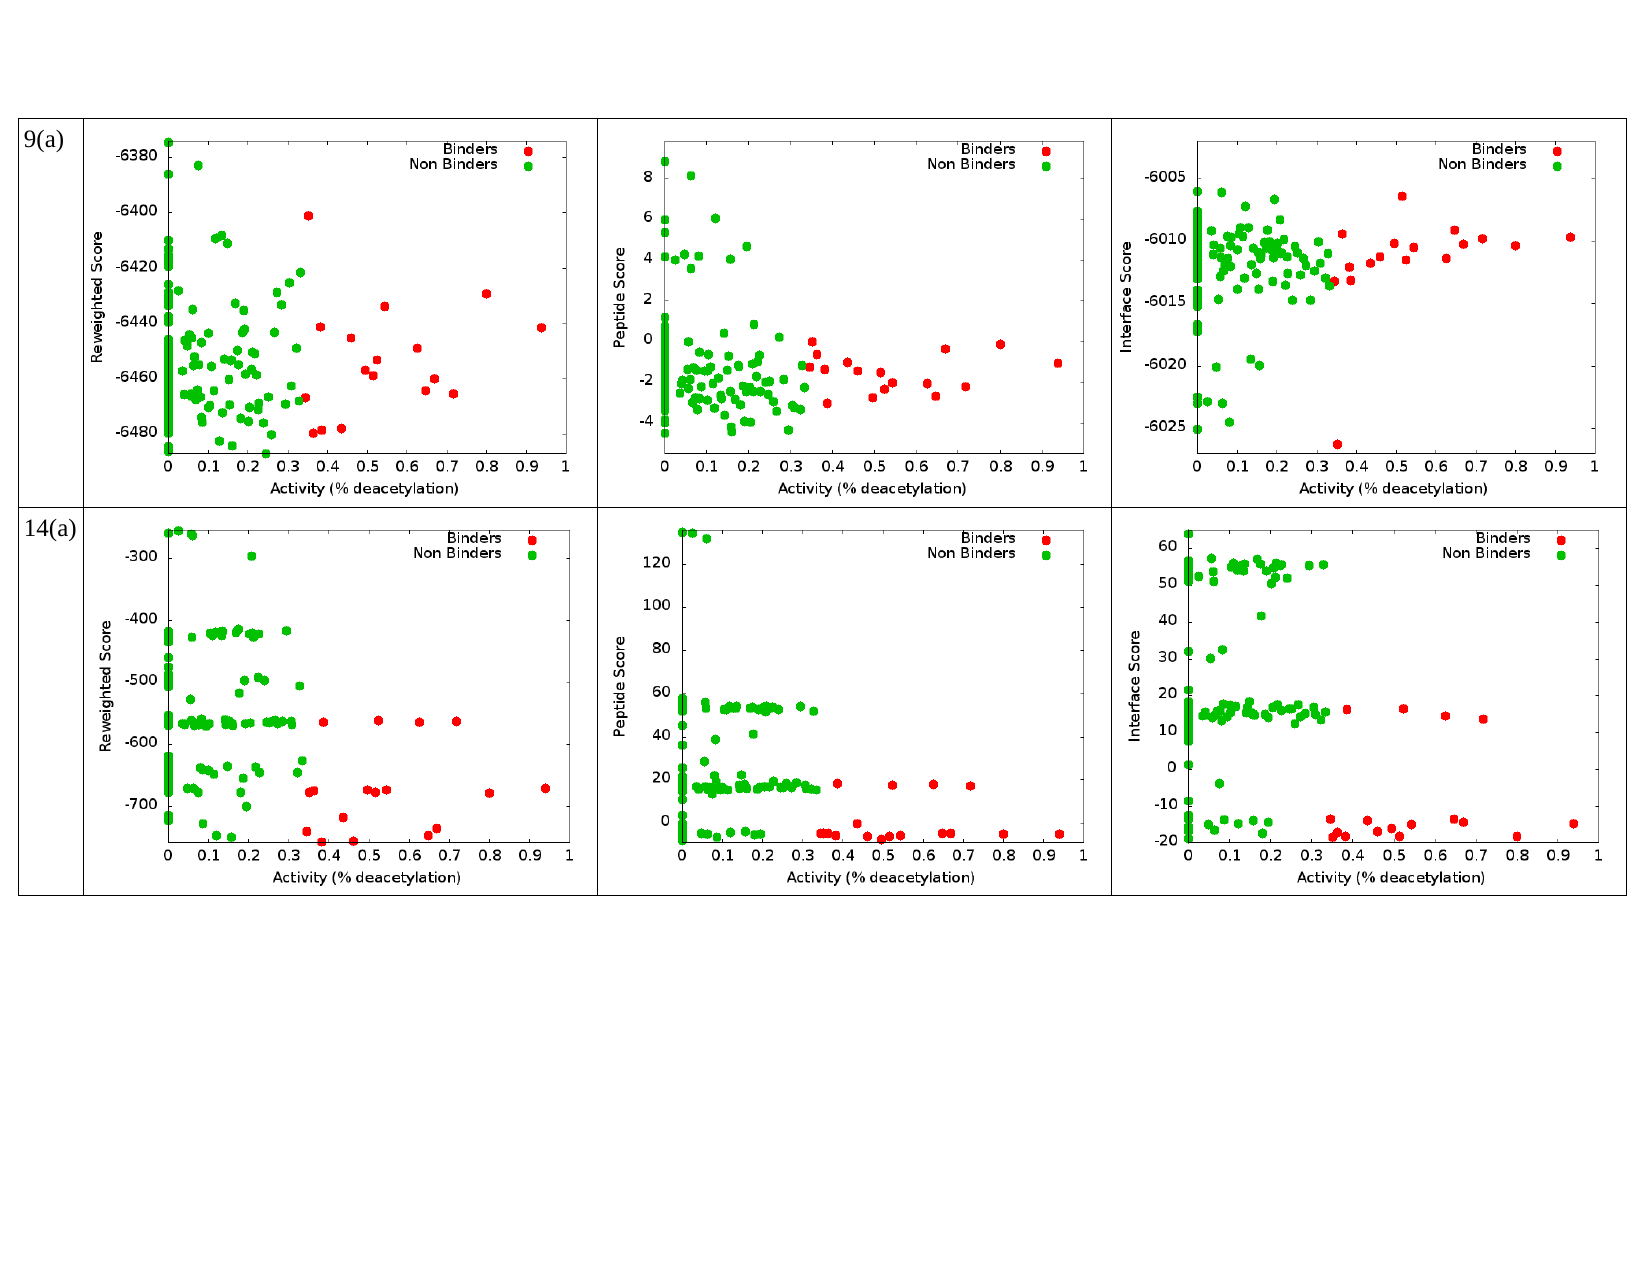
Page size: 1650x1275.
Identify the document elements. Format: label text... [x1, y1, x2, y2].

picture [602, 512, 1106, 890]
table_cell [84, 508, 597, 895]
picture [1117, 123, 1620, 501]
picture [1117, 512, 1620, 890]
picture [88, 512, 592, 890]
picture [88, 123, 592, 501]
picture [602, 123, 1106, 501]
table_cell [598, 119, 1111, 507]
table_cell [598, 508, 1111, 895]
table_cell [1112, 119, 1626, 507]
table_cell 14(a) [19, 508, 83, 895]
table_cell [1112, 508, 1626, 895]
table_cell [84, 119, 597, 507]
table_cell 9(a) [19, 119, 83, 507]
